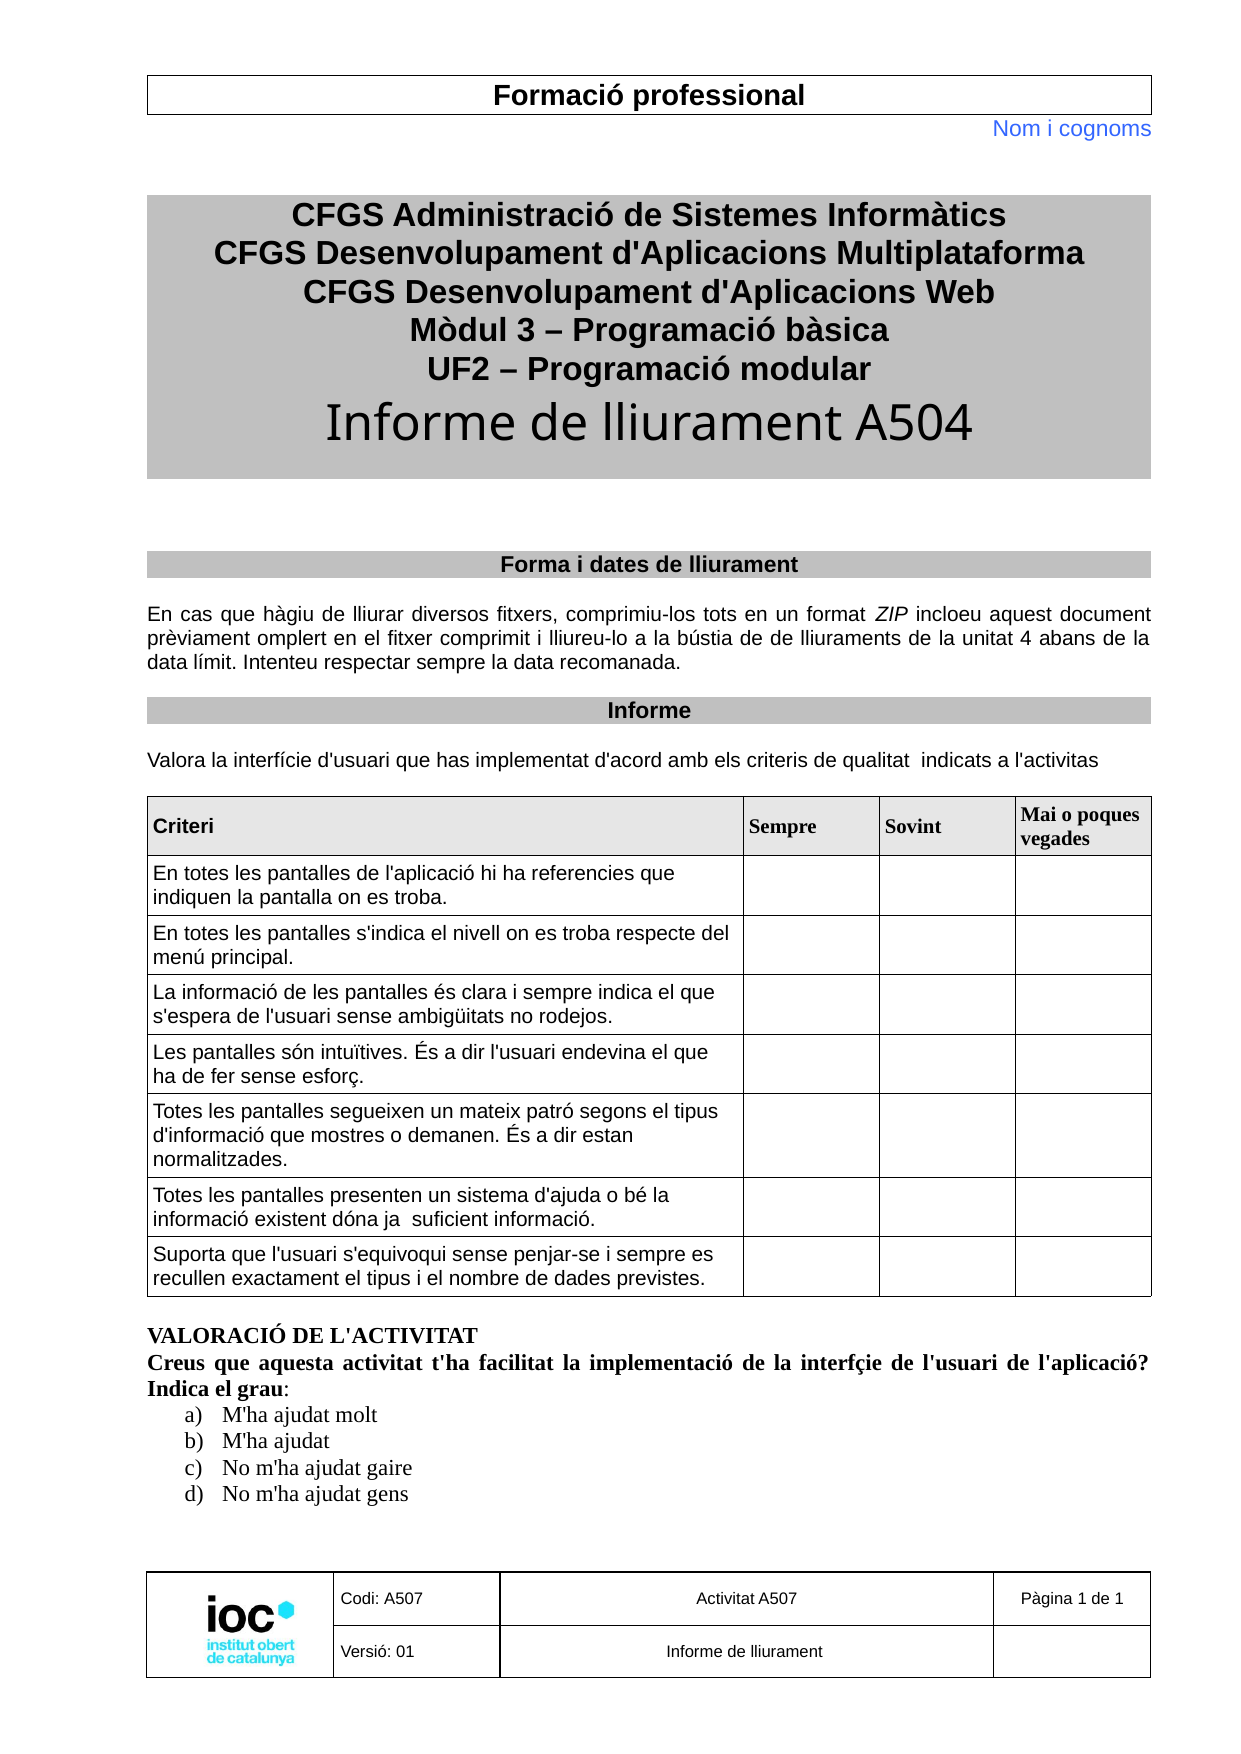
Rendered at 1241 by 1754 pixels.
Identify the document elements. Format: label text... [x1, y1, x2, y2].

table_cell [1016, 916, 1151, 974]
table_cell [1016, 1237, 1151, 1296]
table_cell [880, 1178, 1015, 1236]
table_header Mai o poques vegades [1016, 797, 1151, 855]
table_cell [880, 1094, 1015, 1177]
subtitle CFGS Desenvolupament d'Aplicacions Web [147, 272, 1151, 310]
table_header Sovint [880, 797, 1015, 855]
table_cell [1016, 1035, 1151, 1093]
text Valora la interfície d'usuari que has implementat d'acord amb els criteris de qualitat indicats a l'activitas [147, 748, 1151, 772]
table_cell [880, 1035, 1015, 1093]
table_header Criteri [148, 797, 743, 855]
text En cas que hàgiu de lliurar diversos fitxers, comprimiu-los tots en un format ZIP incloeu aquest document prèviament omplert en el fitxer comprimit i lliureu-lo a la bústia de de lliuraments de la unitat 4 abans de la data límit. Intenteu respectar sempre la data recomanada. [147, 602, 1151, 673]
table_cell Totes les pantalles segueixen un mateix patró segons el tipus d'informació que mostres o demanen. És a dir estan normalitzades. [148, 1094, 743, 1177]
table_cell [744, 1035, 879, 1093]
text Informe de lliurament A504 [147, 387, 1151, 455]
subtitle UF2 – Programació modular [147, 349, 1151, 387]
table_header Sempre [744, 797, 879, 855]
table_cell [744, 975, 879, 1034]
table_cell [1016, 856, 1151, 915]
text CFGS Desenvolupament d'Aplicacions Multiplataforma [147, 233, 1151, 272]
text Forma i dates de lliurament [147, 551, 1151, 578]
table_cell [744, 1178, 879, 1236]
list M'ha ajudat molt [184, 1401, 1151, 1428]
table_cell [880, 916, 1015, 974]
table_cell [744, 856, 879, 915]
list M'ha ajudat [184, 1428, 1151, 1454]
text Informe [147, 697, 1151, 724]
text Creus que aquesta activitat t'ha facilitat la implementació de la interfçie de l'usuari de l'aplicació? Indica el grau: [147, 1348, 1151, 1401]
table_cell Totes les pantalles presenten un sistema d'ajuda o bé la informació existent dóna ja suficient informació. [148, 1178, 743, 1236]
table_cell [1016, 1178, 1151, 1236]
text CFGS Administració de Sistemes Informàtics [147, 195, 1151, 233]
list No m'ha ajudat gens [184, 1480, 1151, 1507]
table_cell [744, 1094, 879, 1177]
table_cell En totes les pantalles s'indica el nivell on es troba respecte del menú principal. [148, 916, 743, 974]
text VALORACIÓ DE L'ACTIVITAT [147, 1322, 1151, 1348]
subtitle Mòdul 3 – Programació bàsica [147, 310, 1151, 349]
table_cell [880, 1237, 1015, 1296]
table_cell [744, 1237, 879, 1296]
table_cell Les pantalles són intuïtives. És a dir l'usuari endevina el que ha de fer sense esforç. [148, 1035, 743, 1093]
table_cell [880, 856, 1015, 915]
table_cell [1016, 975, 1151, 1034]
table_cell [1016, 1094, 1151, 1177]
picture [194, 1581, 308, 1677]
table_cell En totes les pantalles de l'aplicació hi ha referencies que indiquen la pantalla on es troba. [148, 856, 743, 915]
table_cell [744, 916, 879, 974]
table_cell [880, 975, 1015, 1034]
table_cell Suporta que l'usuari s'equivoqui sense penjar-se i sempre es recullen exactament el tipus i el nombre de dades previstes. [148, 1237, 743, 1296]
list No m'ha ajudat gaire [184, 1454, 1151, 1480]
table_cell La informació de les pantalles és clara i sempre indica el que s'espera de l'usuari sense ambigüitats no rodejos. [148, 975, 743, 1034]
